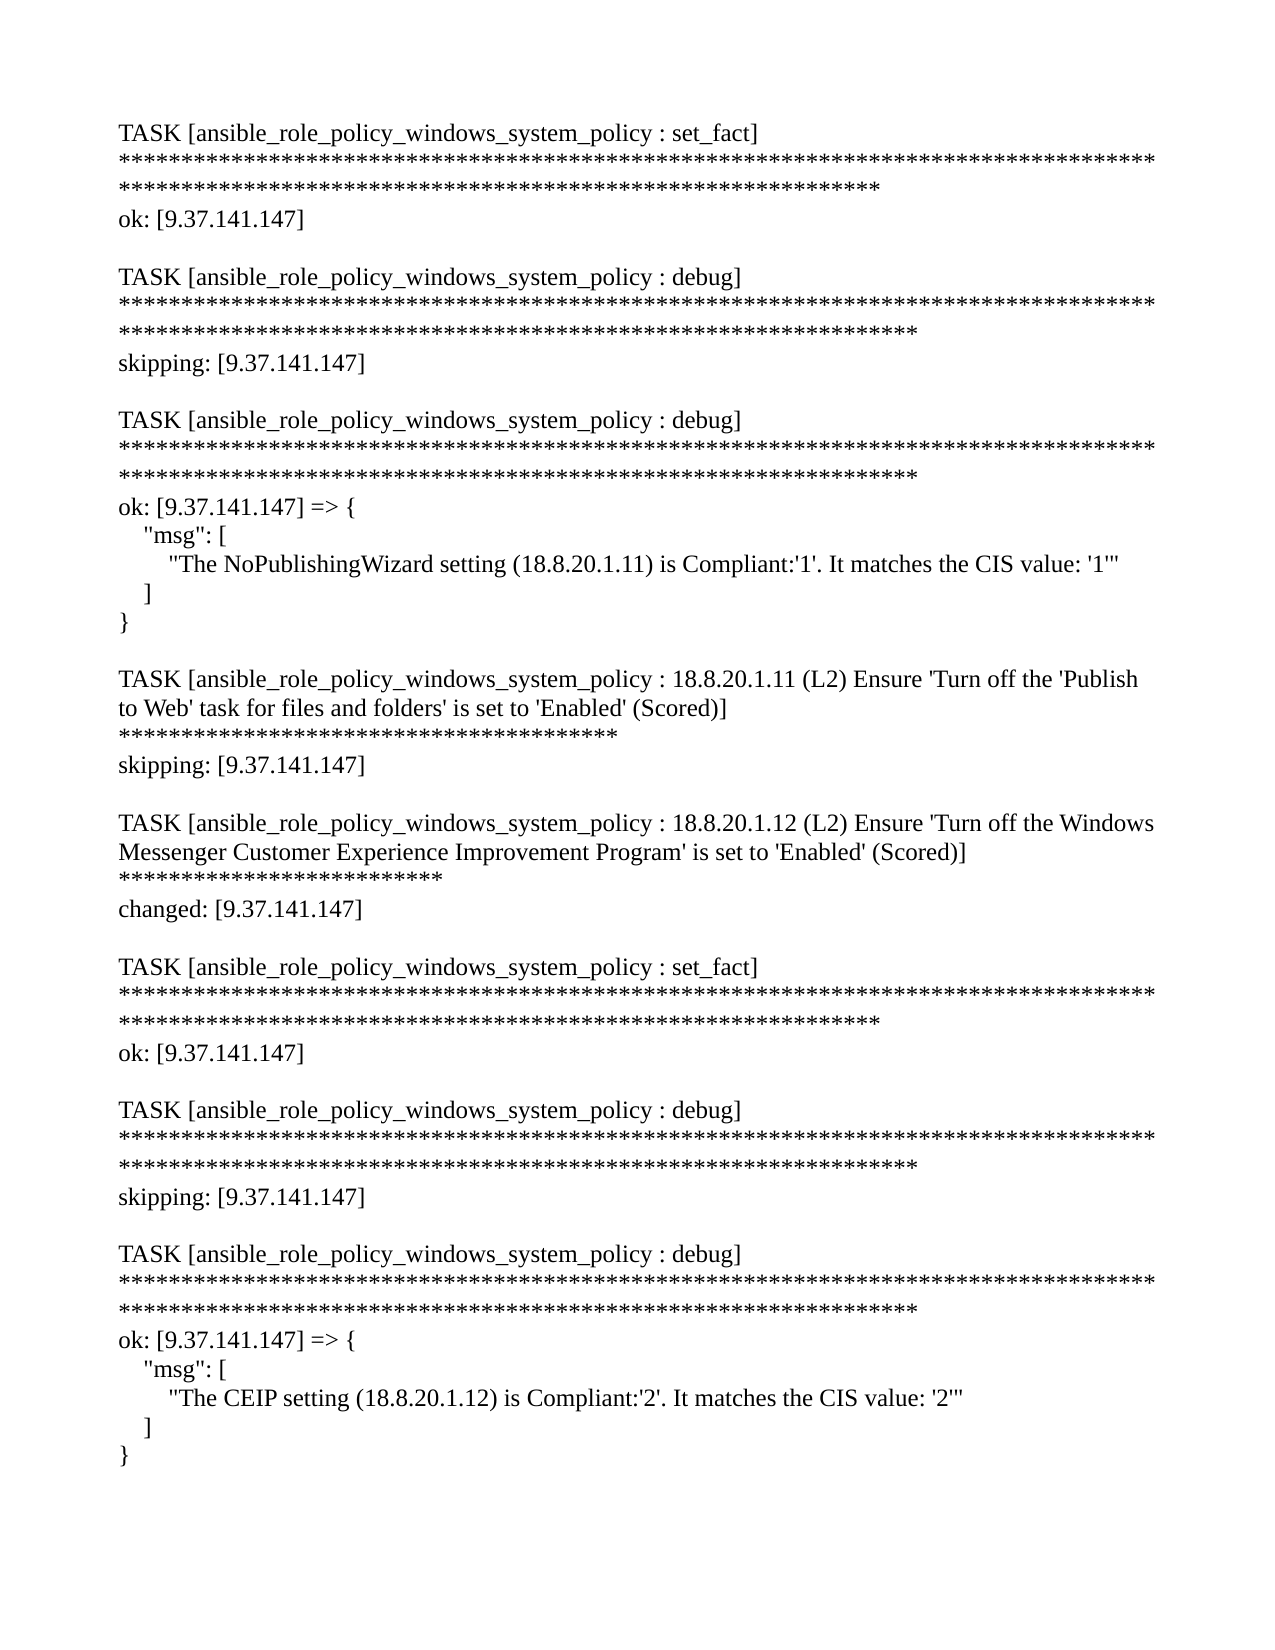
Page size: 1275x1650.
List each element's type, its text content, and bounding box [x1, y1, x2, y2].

text ok: [9.37.141.147] => { [118, 1326, 1157, 1354]
text skipping: [9.37.141.147] [118, 751, 1157, 779]
text ok: [9.37.141.147] [118, 1038, 1157, 1067]
text } [118, 1441, 1157, 1469]
text TASK [ansible_role_policy_windows_system_policy : 18.8.20.1.12 (L2) Ensure 'Turn off the Windows Messenger Customer Experience Improvement Program' is set to 'Enabled' (Scored)] ************************** [118, 808, 1157, 894]
text skipping: [9.37.141.147] [118, 1182, 1157, 1211]
text TASK [ansible_role_policy_windows_system_policy : set_fact] ************************************************************************************************************************************************ [118, 118, 1157, 204]
text "msg": [ [118, 521, 1157, 549]
text skipping: [9.37.141.147] [118, 348, 1157, 377]
text TASK [ansible_role_policy_windows_system_policy : debug] *************************************************************************************************************************************************** [118, 1096, 1157, 1182]
text ok: [9.37.141.147] => { [118, 492, 1157, 521]
text TASK [ansible_role_policy_windows_system_policy : debug] *************************************************************************************************************************************************** [118, 262, 1157, 348]
text TASK [ansible_role_policy_windows_system_policy : 18.8.20.1.11 (L2) Ensure 'Turn off the 'Publish to Web' task for files and folders' is set to 'Enabled' (Scored)] **************************************** [118, 664, 1157, 751]
text ] [118, 1412, 1157, 1441]
text } [118, 607, 1157, 636]
text ] [118, 578, 1157, 607]
text TASK [ansible_role_policy_windows_system_policy : set_fact] ************************************************************************************************************************************************ [118, 952, 1157, 1038]
text changed: [9.37.141.147] [118, 894, 1157, 923]
text TASK [ansible_role_policy_windows_system_policy : debug] *************************************************************************************************************************************************** [118, 406, 1157, 492]
text ok: [9.37.141.147] [118, 204, 1157, 233]
text "msg": [ [118, 1354, 1157, 1383]
text "The CEIP setting (18.8.20.1.12) is Compliant:'2'. It matches the CIS value: '2'" [118, 1383, 1157, 1412]
text "The NoPublishingWizard setting (18.8.20.1.11) is Compliant:'1'. It matches the CIS value: '1'" [118, 549, 1157, 578]
text TASK [ansible_role_policy_windows_system_policy : debug] *************************************************************************************************************************************************** [118, 1239, 1157, 1326]
